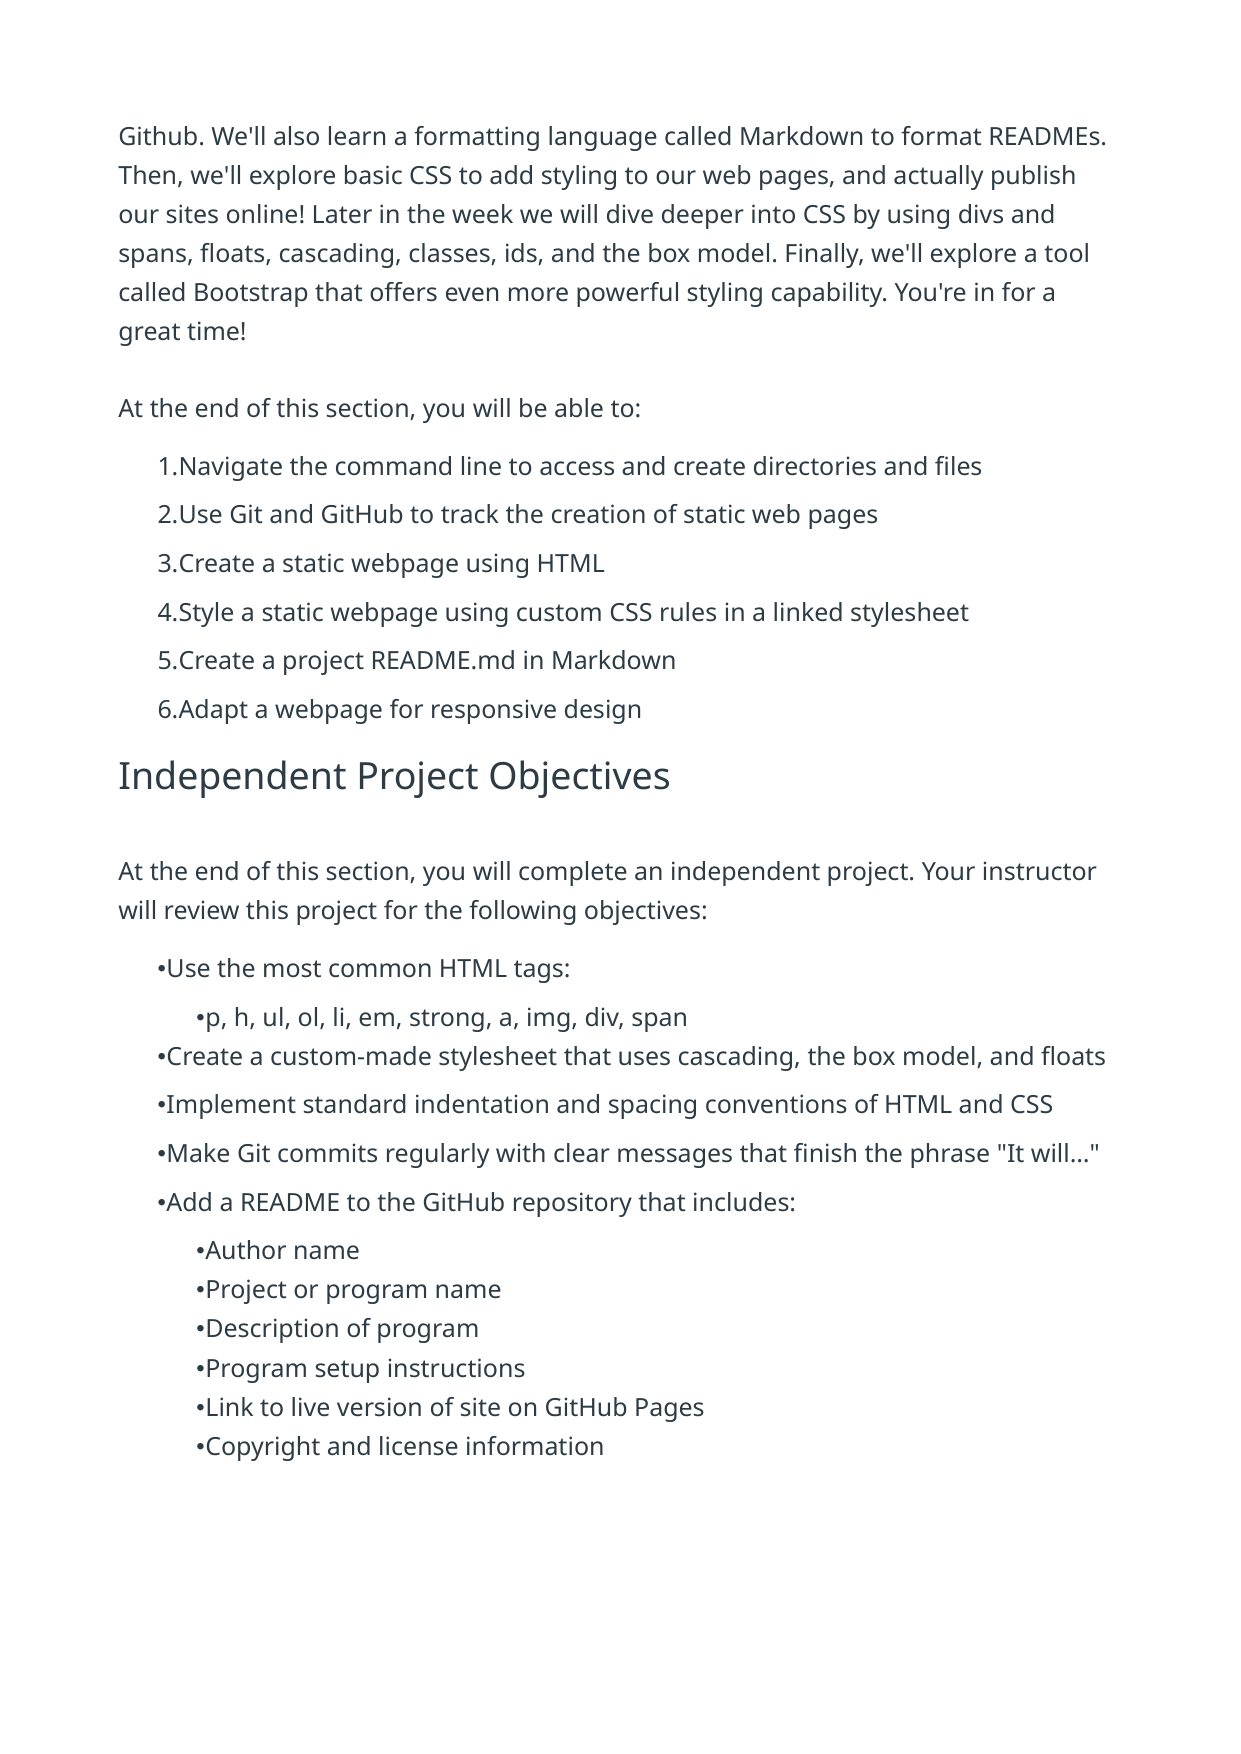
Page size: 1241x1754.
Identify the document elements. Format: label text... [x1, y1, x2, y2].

list Create a static webpage using HTML [118, 546, 1122, 580]
list Link to live version of site on GitHub Pages [118, 1389, 1122, 1423]
list Adapt a webpage for responsive design [118, 691, 1122, 725]
text At the end of this section, you will complete an independent project. Your instructor will review this project for the following objectives: [118, 854, 1122, 927]
text At the end of this section, you will be able to: [118, 391, 1122, 425]
list Implement standard indentation and spacing conventions of HTML and CSS [118, 1087, 1122, 1121]
list Use Git and GitHub to track the creation of static web pages [118, 497, 1122, 531]
list Create a custom-made stylesheet that uses cascading, the box model, and floats [118, 1039, 1122, 1073]
list Author name [118, 1233, 1122, 1267]
list Use the most common HTML tags: [118, 951, 1122, 985]
list Add a README to the GitHub repository that includes: [118, 1184, 1122, 1218]
list Make Git commits regularly with clear messages that finish the phrase "It will…" [118, 1136, 1122, 1170]
list Navigate the command line to access and create directories and files [118, 448, 1122, 483]
text We will begin this week by practicing the command line, Git, Github, and exploring basic HTML. We'll create READMEs to include extra information with our projects on Github. We'll also learn a formatting language called Markdown to format READMEs. Then, we'll explore basic CSS to add styling to our web pages, and actually publish our sites online! Later in the week we will dive deeper into CSS by using divs and spans, floats, cascading, classes, ids, and the box model. Finally, we'll explore a tool called Bootstrap that offers even more powerful styling capability. You're in for a great time! [118, 118, 1122, 348]
list p, h, ul, ol, li, em, strong, a, img, div, span [118, 999, 1122, 1033]
list Description of program [118, 1311, 1122, 1345]
subtitle Independent Project Objectives [118, 749, 1122, 800]
list Create a project README.md in Markdown [118, 643, 1122, 677]
list Copyright and license information [118, 1429, 1122, 1463]
list Program setup instructions [118, 1350, 1122, 1384]
list Style a static webpage using custom CSS rules in a linked stylesheet [118, 594, 1122, 628]
list Project or program name [118, 1272, 1122, 1306]
